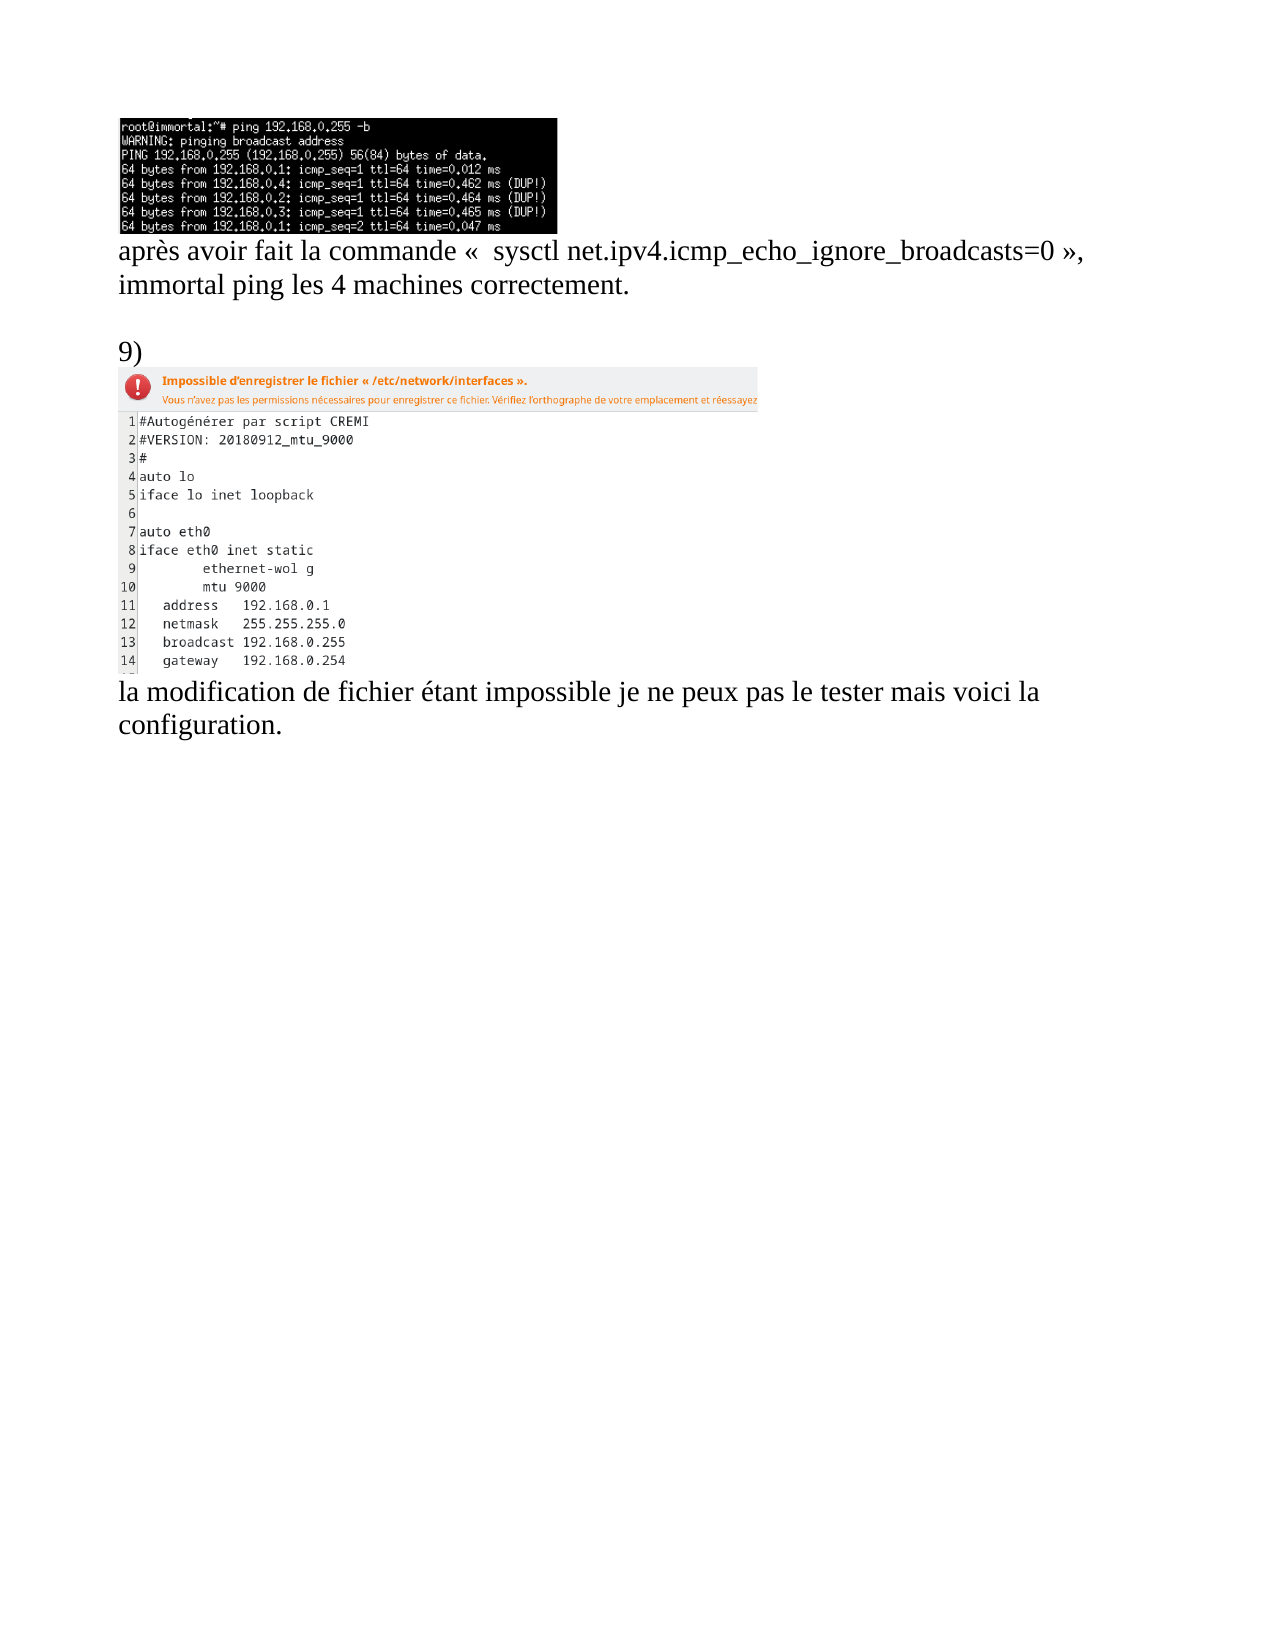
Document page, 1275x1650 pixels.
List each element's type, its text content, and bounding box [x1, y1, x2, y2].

picture [118, 118, 558, 234]
text la modification de fichier étant impossible je ne peux pas le tester mais voici la configuration. [118, 674, 1157, 741]
picture [118, 367, 758, 674]
text après avoir fait la commande « sysctl net.ipv4.icmp_echo_ignore_broadcasts=0 », immortal ping les 4 machines correctement. [118, 233, 1157, 300]
text 9) [118, 334, 1157, 367]
